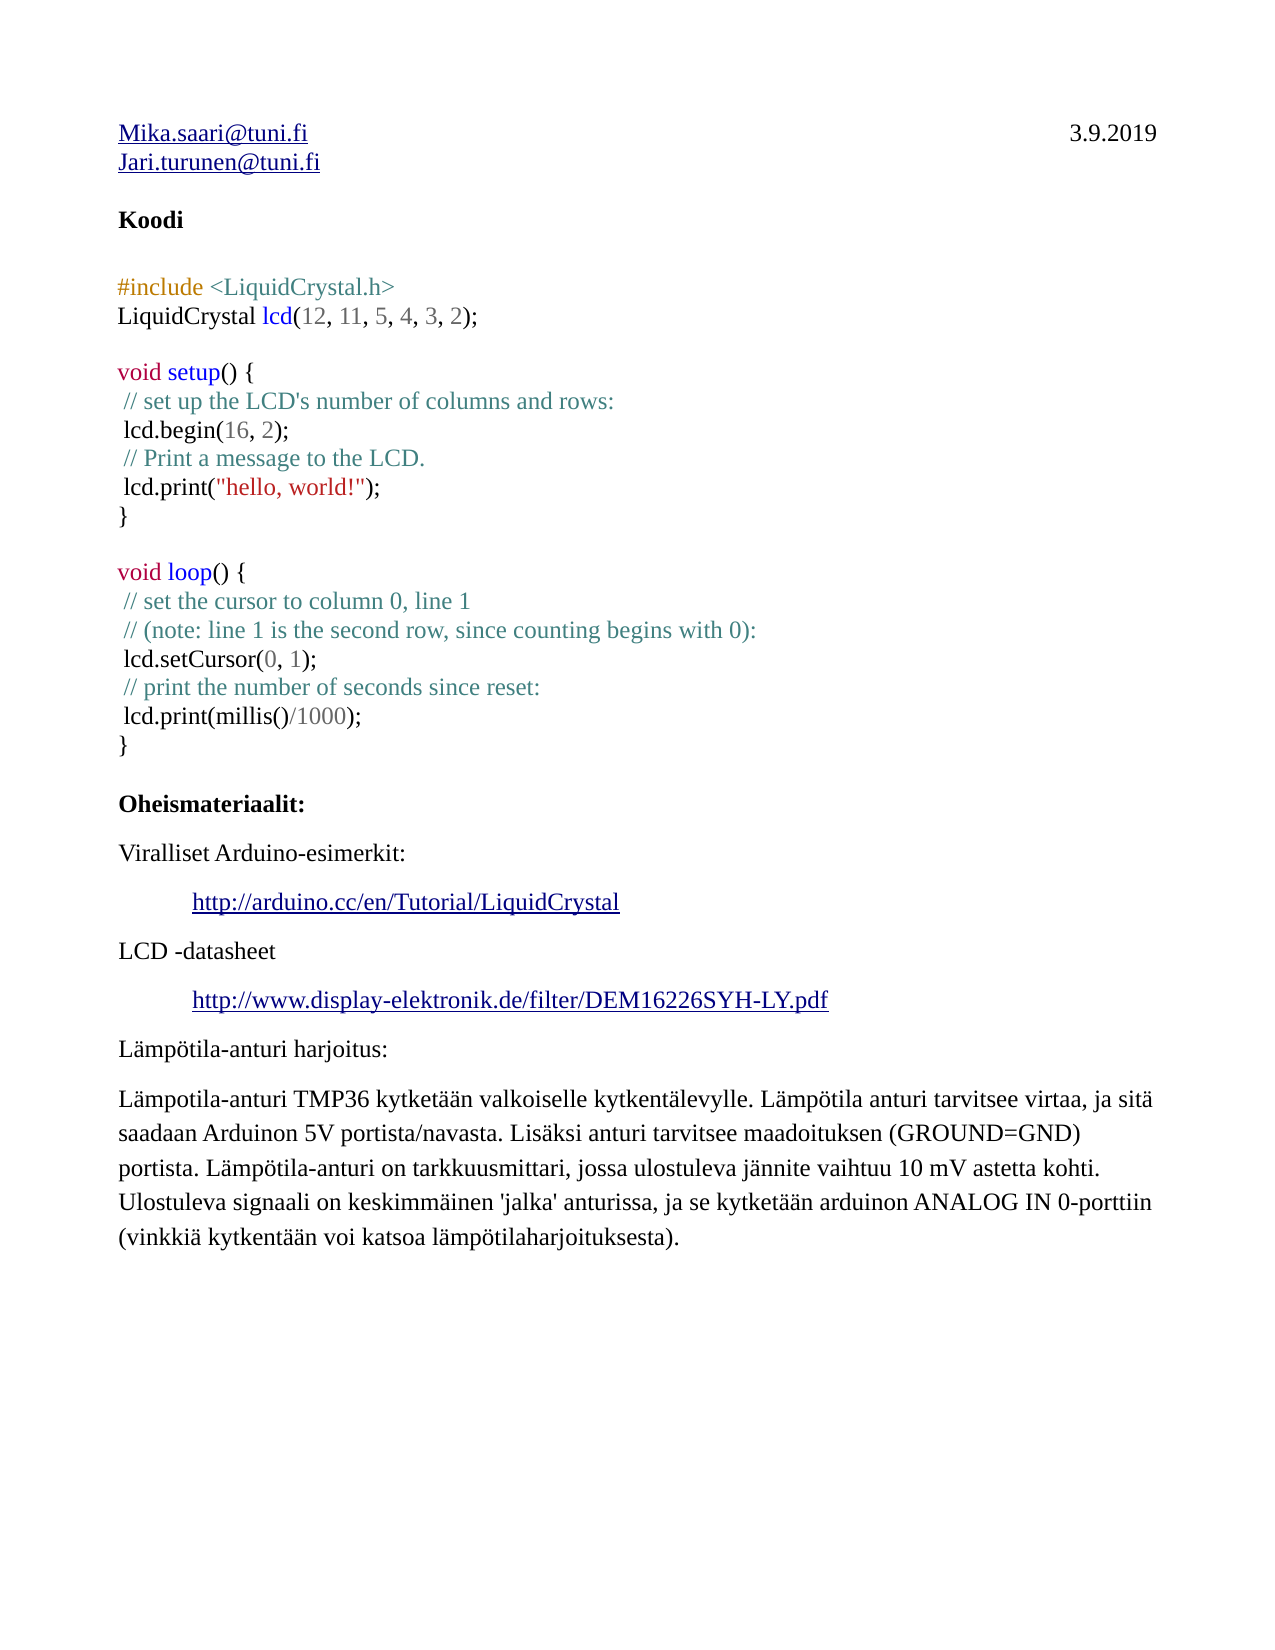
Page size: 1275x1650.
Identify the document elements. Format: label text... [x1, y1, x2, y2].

text Oheismateriaalit: [118, 352, 1157, 818]
text LCD -datasheet [118, 936, 1157, 965]
text Viralliset Arduino-esimerkit: [118, 838, 1157, 867]
text Lämpötila-anturi harjoitus: [118, 1034, 1157, 1063]
text Koodi [118, 205, 1157, 234]
text Lämpotila-anturi TMP36 kytketään valkoiselle kytkentälevylle. Lämpötila anturi tarvitsee virtaa, ja sitä saadaan Arduinon 5V portista/navasta. Lisäksi anturi tarvitsee maadoituksen (GROUND=GND) portista. Lämpötila-anturi on tarkkuusmittari, jossa ulostuleva jännite vaihtuu 10 mV astetta kohti. Ulostuleva signaali on keskimmäinen 'jalka' anturissa, ja se kytketään arduinon ANALOG IN 0-porttiin (vinkkiä kytkentään voi katsoa lämpötilaharjoituksesta). [118, 1084, 1157, 1250]
text http://www.display-elektronik.de/filter/DEM16226SYH-LY.pdf [118, 986, 1157, 1014]
text http://arduino.cc/en/Tutorial/LiquidCrystal [118, 887, 1157, 916]
